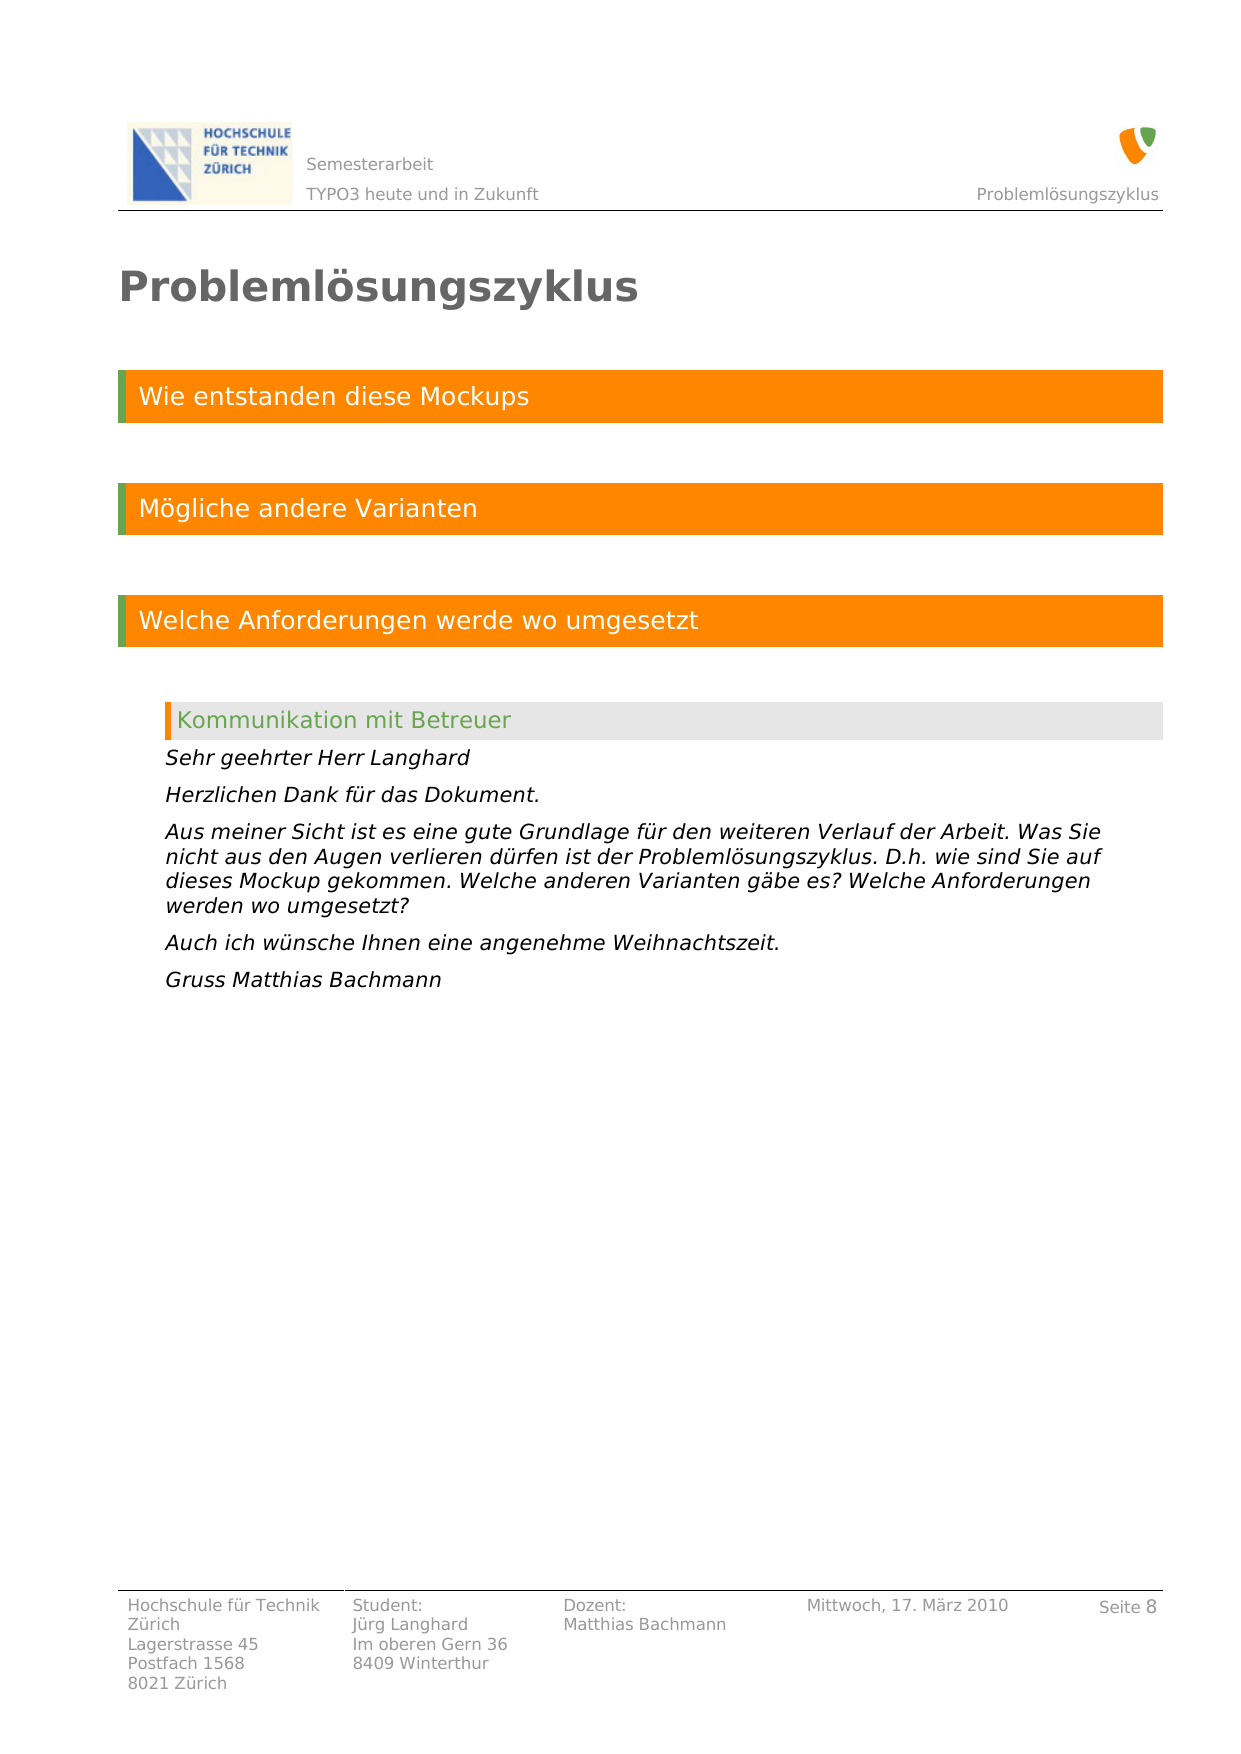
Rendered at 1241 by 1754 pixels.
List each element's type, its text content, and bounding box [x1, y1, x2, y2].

text Aus meiner Sicht ist es eine gute Grundlage für den weiteren Verlauf der Arbeit. Was Sie nicht aus den Augen verlieren dürfen ist der Problemlösungszyklus. D.h. wie sind Sie auf dieses Mockup gekommen. Welche anderen Varianten gäbe es? Welche Anforderungen werden wo umgesetzt? [165, 820, 1163, 918]
picture [127, 122, 293, 205]
subtitle Mögliche andere Varianten [126, 483, 1163, 535]
subtitle Welche Anforderungen werde wo umgesetzt [126, 595, 1163, 647]
subtitle Kommunikation mit Betreuer [171, 702, 1163, 740]
picture [1116, 125, 1159, 166]
text Herzlichen Dank für das Dokument. [165, 783, 1163, 808]
text Auch ich wünsche Ihnen eine angenehme Weihnachtszeit. [165, 931, 1163, 955]
text Sehr geehrter Herr Langhard [165, 746, 1163, 771]
subtitle Problemlösungszyklus [118, 263, 1163, 311]
subtitle Wie entstanden diese Mockups [126, 370, 1163, 423]
text Gruss Matthias Bachmann [165, 968, 1163, 992]
